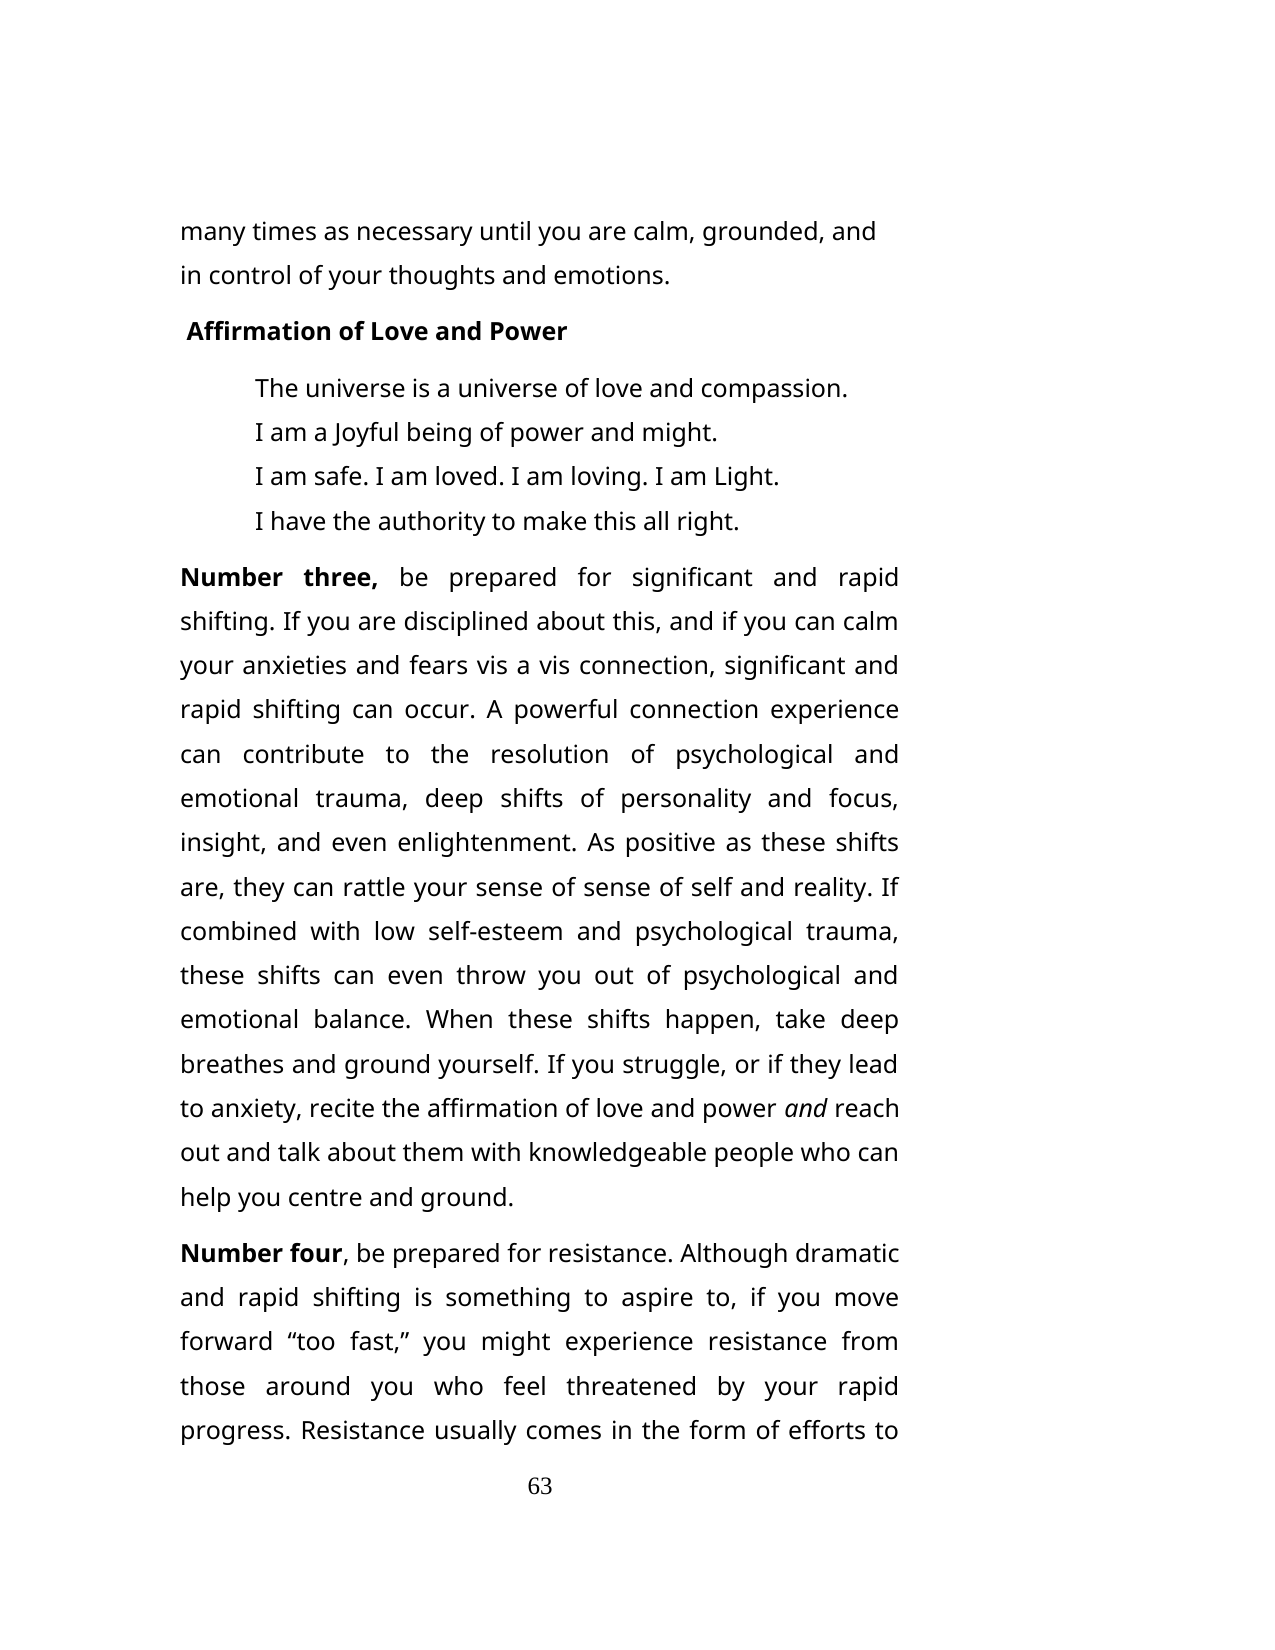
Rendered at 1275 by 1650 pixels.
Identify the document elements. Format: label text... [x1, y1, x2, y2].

text Number three, be prepared for significant and rapid shifting. If you are disciplined about this, and if you can calm your anxieties and fears vis a vis connection, significant and rapid shifting can occur. A powerful connection experience can contribute to the resolution of psychological and emotional trauma, deep shifts of personality and focus, insight, and even enlightenment. As positive as these shifts are, they can rattle your sense of sense of self and reality. If combined with low self-esteem and psychological trauma, these shifts can even throw you out of psychological and emotional balance. When these shifts happen, take deep breathes and ground yourself. If you struggle, or if they lead to anxiety, recite the affirmation of love and power and reach out and talk about them with knowledgeable people who can help you centre and ground. [180, 559, 900, 1213]
text Number four, be prepared for resistance. Although dramatic and rapid shifting is something to aspire to, if you move forward “too fast,” you might experience resistance from those around you who feel threatened by your rapid progress. Resistance usually comes in the form of efforts to [180, 1235, 900, 1447]
list The universe is a universe of love and compassion. I am a Joyful being of power and might. I am safe. I am loved. I am loving. I am Light. I have the authority to make this all right. [217, 370, 900, 537]
text Affirmation of Love and Power [180, 314, 900, 348]
text many times as necessary until you are calm, grounded, and in control of your thoughts and emotions. [180, 213, 900, 292]
